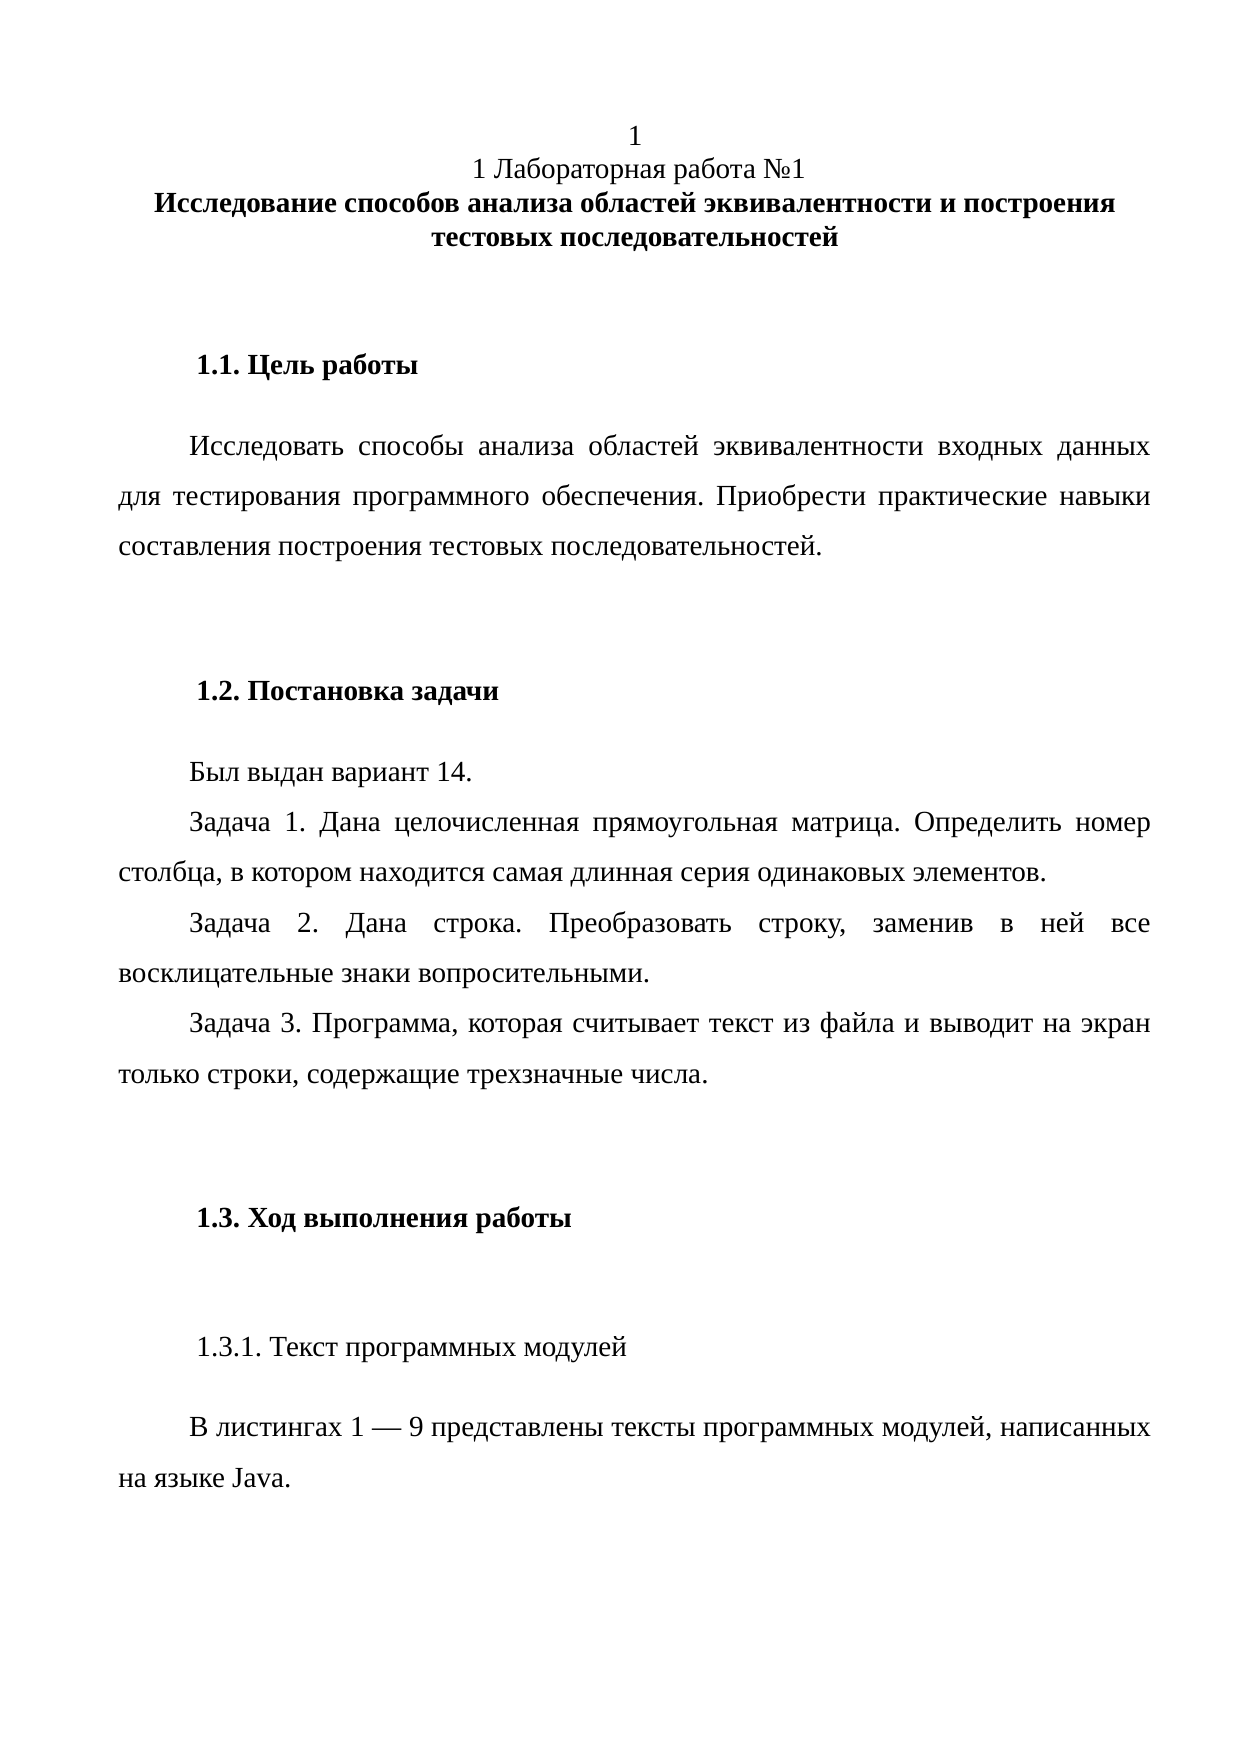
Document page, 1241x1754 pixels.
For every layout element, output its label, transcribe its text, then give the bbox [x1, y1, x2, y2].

text Исследовать способы анализа областей эквивалентности входных данных для тестирования программного обеспечения. Приобрести практические навыки составления построения тестовых последовательностей. [118, 428, 1152, 562]
subtitle Исследование способов анализа областей эквивалентности и построения тестовых последовательностей [118, 185, 1152, 252]
text Задача 1. Дана целочисленная прямоугольная матрица. Определить номер столбца, в котором находится самая длинная серия одинаковых элементов. [118, 804, 1152, 888]
subtitle Постановка задачи [118, 673, 1152, 707]
text Задача 3. Программа, которая считывает текст из файла и выводит на экран только строки, содержащие трехзначные числа. [118, 1005, 1152, 1089]
text Был выдан вариант 14. [118, 754, 1152, 787]
subtitle Цель работы [118, 347, 1152, 380]
text Задача 2. Дана строка. Преобразовать строку, заменив в ней все восклицательные знаки вопросительными. [118, 905, 1152, 989]
text В листингах 1 — 9 представлены тексты программных модулей, написанных на языке Java. [118, 1409, 1152, 1493]
subtitle Ход выполнения работы [118, 1201, 1152, 1234]
subtitle Текст программных модулей [118, 1329, 1152, 1362]
subtitle Лабораторная работа №1 [118, 152, 1152, 185]
